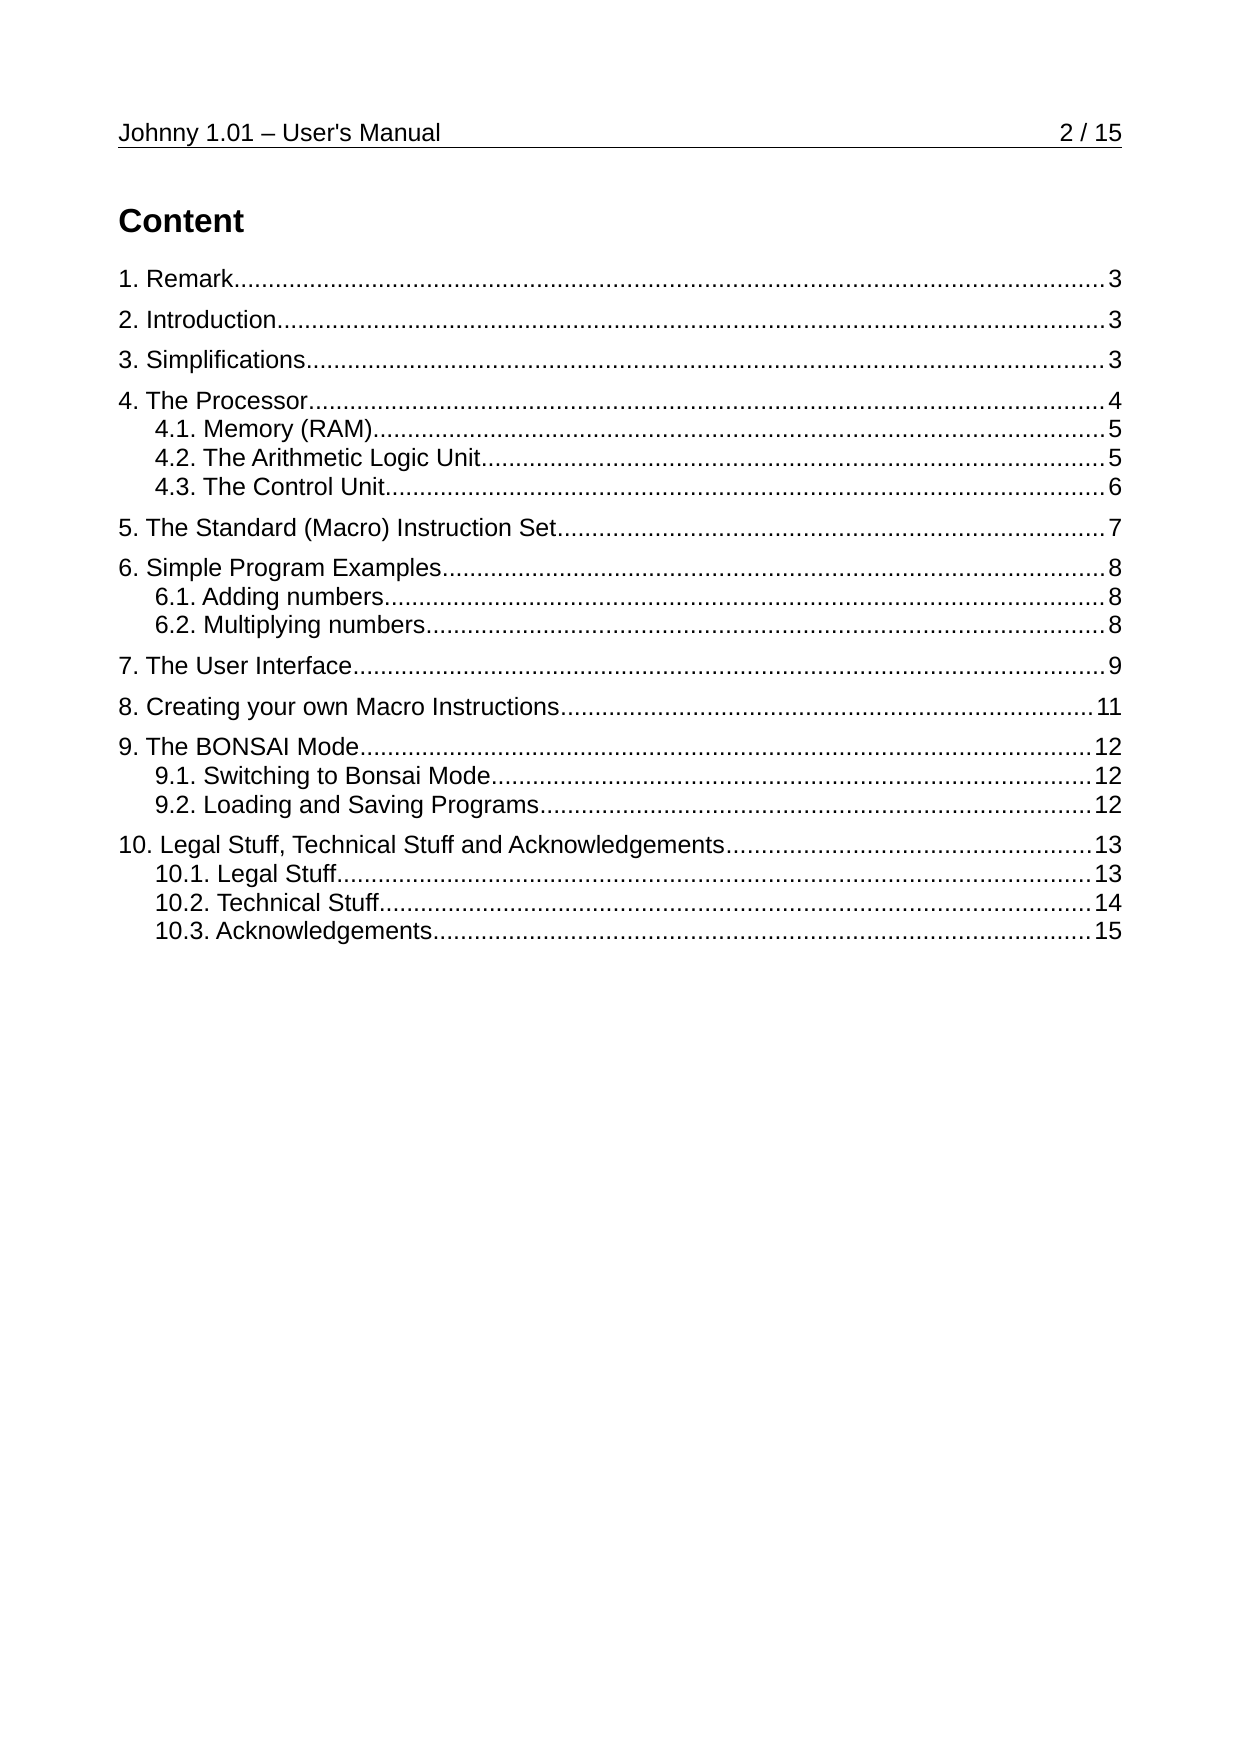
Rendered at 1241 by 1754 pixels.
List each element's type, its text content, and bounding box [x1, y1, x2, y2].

text 4.1. Memory (RAM) 5 [148, 414, 1122, 443]
text 2. Introduction 3 [118, 305, 1122, 333]
text 4. The Processor 4 [118, 386, 1122, 414]
text 9. The BONSAI Mode 12 [118, 732, 1122, 761]
text 7. The User Interface 9 [118, 651, 1122, 680]
subtitle Content [118, 201, 1122, 240]
text 9.2. Loading and Saving Programs 12 [148, 789, 1122, 818]
text 9.1. Switching to Bonsai Mode 12 [148, 761, 1122, 789]
text 10. Legal Stuff, Technical Stuff and Acknowledgements 13 [118, 830, 1122, 859]
text 4.3. The Control Unit 6 [148, 472, 1122, 501]
text 5. The Standard (Macro) Instruction Set 7 [118, 512, 1122, 541]
text 10.3. Acknowledgements 15 [148, 916, 1122, 945]
text 6. Simple Program Examples 8 [118, 553, 1122, 582]
text 1. Remark 3 [118, 264, 1122, 293]
text 6.1. Adding numbers 8 [148, 582, 1122, 611]
text 10.1. Legal Stuff 13 [148, 859, 1122, 888]
text 3. Simplifications 3 [118, 345, 1122, 374]
text 10.2. Technical Stuff 14 [148, 888, 1122, 916]
text 4.2. The Arithmetic Logic Unit 5 [148, 443, 1122, 472]
text 6.2. Multiplying numbers 8 [148, 611, 1122, 639]
text 8. Creating your own Macro Instructions 11 [118, 692, 1122, 720]
